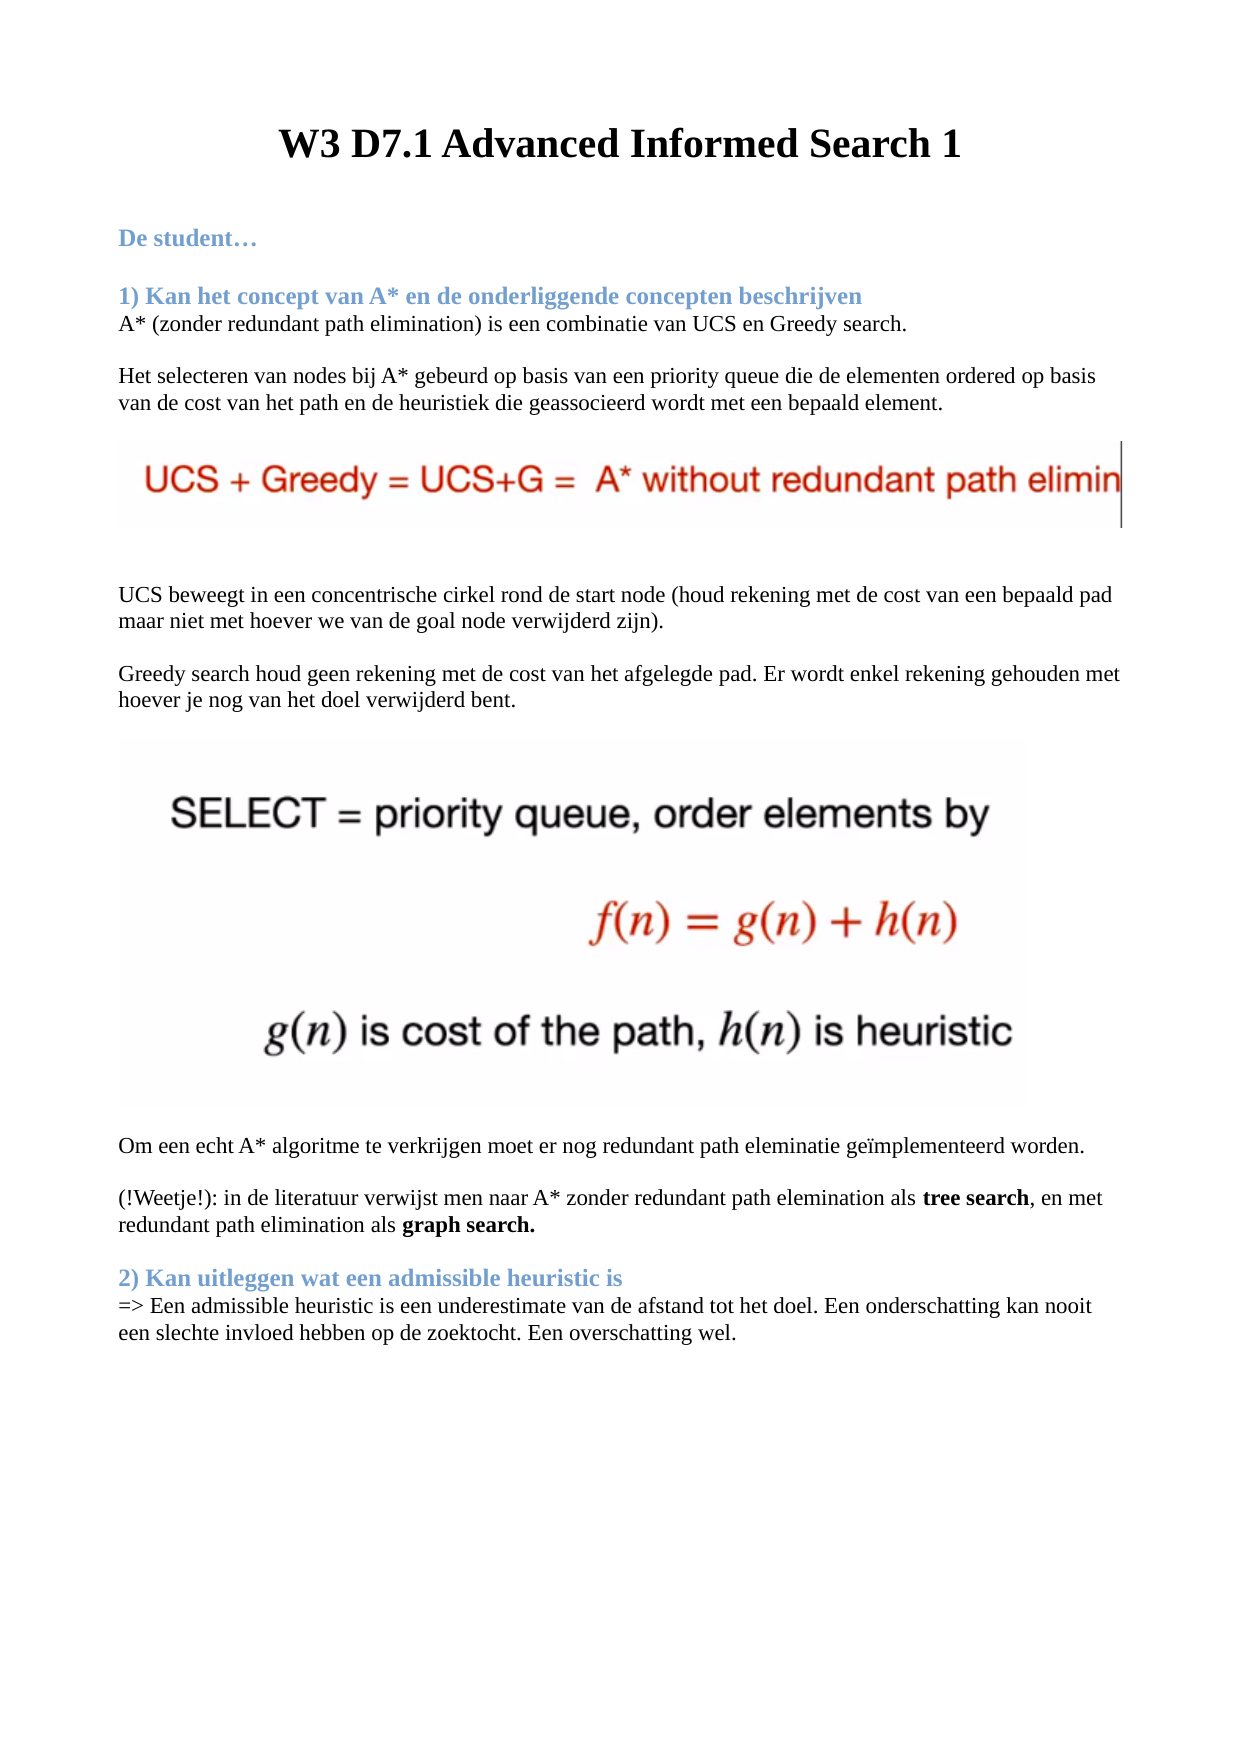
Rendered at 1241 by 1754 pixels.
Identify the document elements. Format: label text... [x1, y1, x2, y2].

text UCS beweegt in een concentrische cirkel rond de start node (houd rekening met de cost van een bepaald pad maar niet met hoever we van de goal node verwijderd zijn). [118, 581, 1122, 633]
text (!Weetje!): in de literatuur verwijst men naar A* zonder redundant path elemination als tree search, en met redundant path elimination als graph search. [118, 1184, 1122, 1237]
text => Een admissible heuristic is een underestimate van de afstand tot het doel. Een onderschatting kan nooit een slechte invloed hebben op de zoektocht. Een overschatting wel. [118, 1292, 1122, 1424]
text Het selecteren van nodes bij A* gebeurd op basis van een priority queue die de elementen ordered op basis van de cost van het path en de heuristiek die geassocieerd wordt met een bepaald element. [118, 362, 1122, 415]
picture [118, 441, 1123, 528]
text 1) Kan het concept van A* en de onderliggende concepten beschrijven [118, 281, 1122, 310]
picture [120, 738, 1027, 1106]
text De student… [118, 223, 1122, 252]
text 2) Kan uitleggen wat een admissible heuristic is [118, 1263, 1122, 1292]
text W3 D7.1 Advanced Informed Search 1 [118, 118, 1122, 166]
text Greedy search houd geen rekening met de cost van het afgelegde pad. Er wordt enkel rekening gehouden met hoever je nog van het doel verwijderd bent. [118, 660, 1122, 712]
text Om een echt A* algoritme te verkrijgen moet er nog redundant path eleminatie geïmplementeerd worden. [118, 1132, 1122, 1158]
text A* (zonder redundant path elimination) is een combinatie van UCS en Greedy search. [118, 310, 1122, 336]
